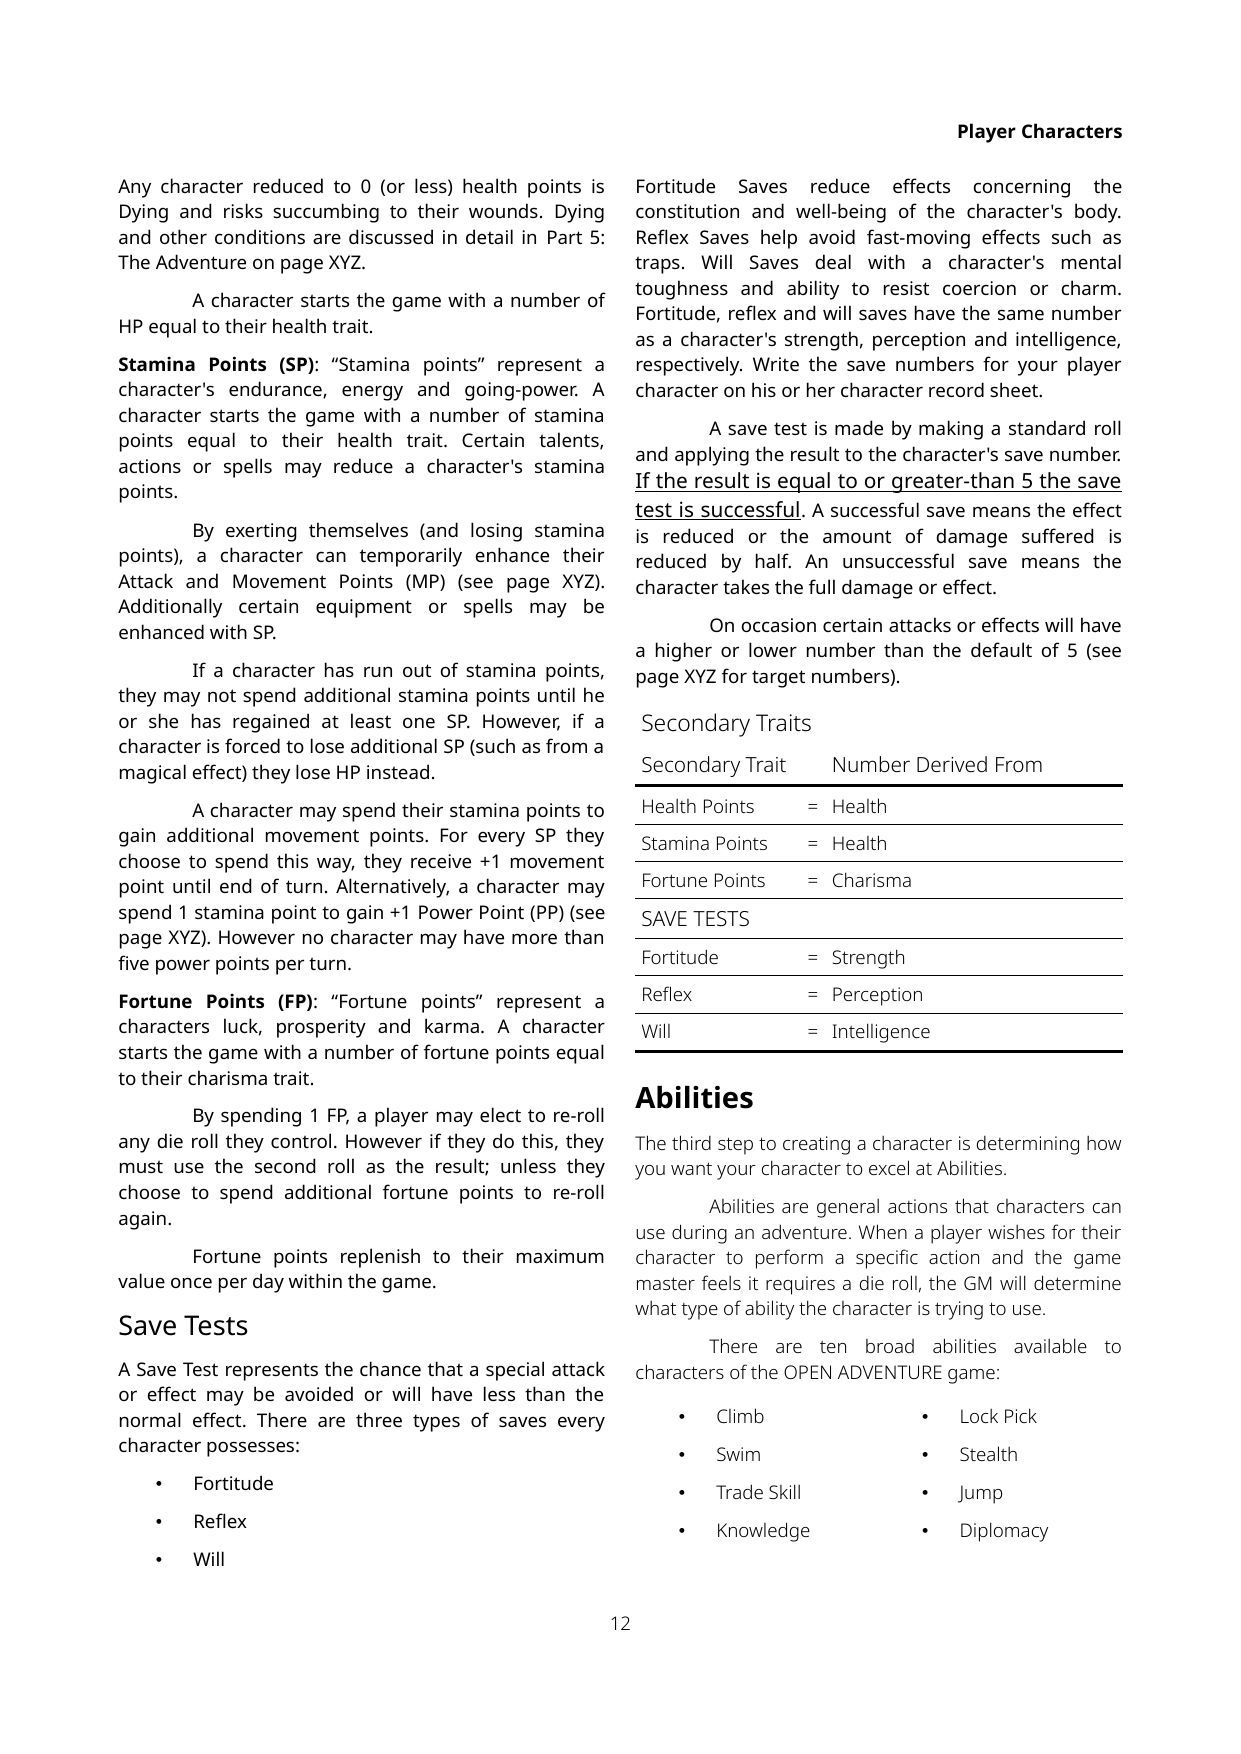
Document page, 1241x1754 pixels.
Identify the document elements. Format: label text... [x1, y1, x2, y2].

table_cell Number Derived From [826, 744, 1123, 784]
text Fortune points replenish to their maximum value once per day within the game. [118, 1243, 605, 1294]
list Will [156, 1546, 605, 1572]
table_cell Fortune Points [635, 862, 799, 898]
text The third step to creating a character is determining how you want your character to excel at Abilities. [635, 1130, 1122, 1181]
text Save Tests [118, 1306, 605, 1343]
text test is successful. A successful save means the effect is reduced or the amount of damage suffered is reduced by half. An unsuccessful save means the character takes the full damage or effect. [635, 492, 1122, 600]
table_cell Will [635, 1014, 799, 1049]
text On occasion certain attacks or effects will have a higher or lower number than the default of 5 (see page XYZ for target numbers). [635, 612, 1122, 689]
text Fortitude Saves reduce effects concerning the constitution and well-being of the character's body. Reflex Saves help avoid fast-moving effects such as traps. Will Saves deal with a character's mental toughness and ability to resist coercion or charm. Fortitude, reflex and will saves have the same number as a character's strength, perception and intelligence, respectively. Write the save numbers for your player character on his or her character record sheet. [635, 173, 1122, 403]
text Fortune Points (FP): “Fortune points” represent a characters luck, prosperity and karma. A character starts the game with a number of fortune points equal to their charisma trait. [118, 988, 605, 1090]
text By spending 1 FP, a player may elect to re-roll any die roll they control. However if they do this, they must use the second roll as the result; unless they choose to spend additional fortune points to re-roll again. [118, 1103, 605, 1230]
table_cell Health Points [635, 787, 799, 824]
table_cell = [799, 976, 826, 1012]
table_cell Secondary Trait [635, 744, 799, 784]
table_header Secondary Traits [635, 701, 1123, 744]
table_cell Charisma [826, 862, 1123, 898]
table_cell Perception [826, 976, 1123, 1012]
text A save test is made by making a standard roll and applying the result to the character's save number. If the result is equal to or greater-than 5 the save [635, 415, 1122, 491]
table_cell = [799, 862, 826, 898]
table_cell Health [826, 787, 1123, 824]
text A character may spend their stamina points to gain additional movement points. For every SP they choose to spend this way, they receive +1 movement point until end of turn. Alternatively, a character may spend 1 stamina point to gain +1 Power Point (PP) (see page XYZ). However no character may have more than five power points per turn. [118, 797, 605, 976]
table_cell Stamina Points [635, 825, 799, 861]
table_cell [799, 744, 826, 784]
text There are ten broad abilities available to characters of the OPEN ADVENTURE game: [635, 1334, 1122, 1385]
table_cell SAVE TESTS [635, 899, 1123, 938]
table_cell Strength [826, 939, 1123, 975]
table_cell = [799, 825, 826, 861]
text By exerting themselves (and losing stamina points), a character can temporarily enhance their Attack and Movement Points (MP) (see page XYZ). Additionally certain equipment or spells may be enhanced with SP. [118, 517, 605, 644]
list Fortitude [156, 1470, 605, 1496]
table_cell Fortitude [635, 939, 799, 975]
text A Save Test represents the chance that a special attack or effect may be avoided or will have less than the normal effect. There are three types of saves every character possesses: [118, 1356, 605, 1458]
table_cell Intelligence [826, 1014, 1123, 1049]
table_cell = [799, 1014, 826, 1049]
table_header Lock Pick Stealth Jump Diplomacy Presence [879, 1397, 1122, 1561]
table_cell Health [826, 825, 1123, 861]
table_cell Reflex [635, 976, 799, 1012]
text Stamina Points (SP): “Stamina points” represent a character's endurance, energy and going-power. A character starts the game with a number of stamina points equal to their health trait. Certain talents, actions or spells may reduce a character's stamina points. [118, 351, 605, 504]
table_cell = [799, 939, 826, 975]
table_cell = [799, 787, 826, 824]
text Any character reduced to 0 (or less) health points is Dying and risks succumbing to their wounds. Dying and other conditions are discussed in detail in Part 5: The Adventure on page XYZ. [118, 173, 605, 275]
table_header Climb Swim Trade Skill Knowledge Traps [635, 1397, 879, 1561]
subtitle Abilities [635, 1078, 1122, 1117]
text A character starts the game with a number of HP equal to their health trait. [118, 288, 605, 339]
text If a character has run out of stamina points, they may not spend additional stamina points until he or she has regained at least one SP. However, if a character is forced to lose additional SP (such as from a magical effect) they lose HP instead. [118, 657, 605, 784]
text Abilities are general actions that characters can use during an adventure. When a player wishes for their character to perform a specific action and the game master feels it requires a die roll, the GM will determine what type of ability the character is trying to use. [635, 1193, 1122, 1321]
list Reflex [156, 1508, 605, 1534]
